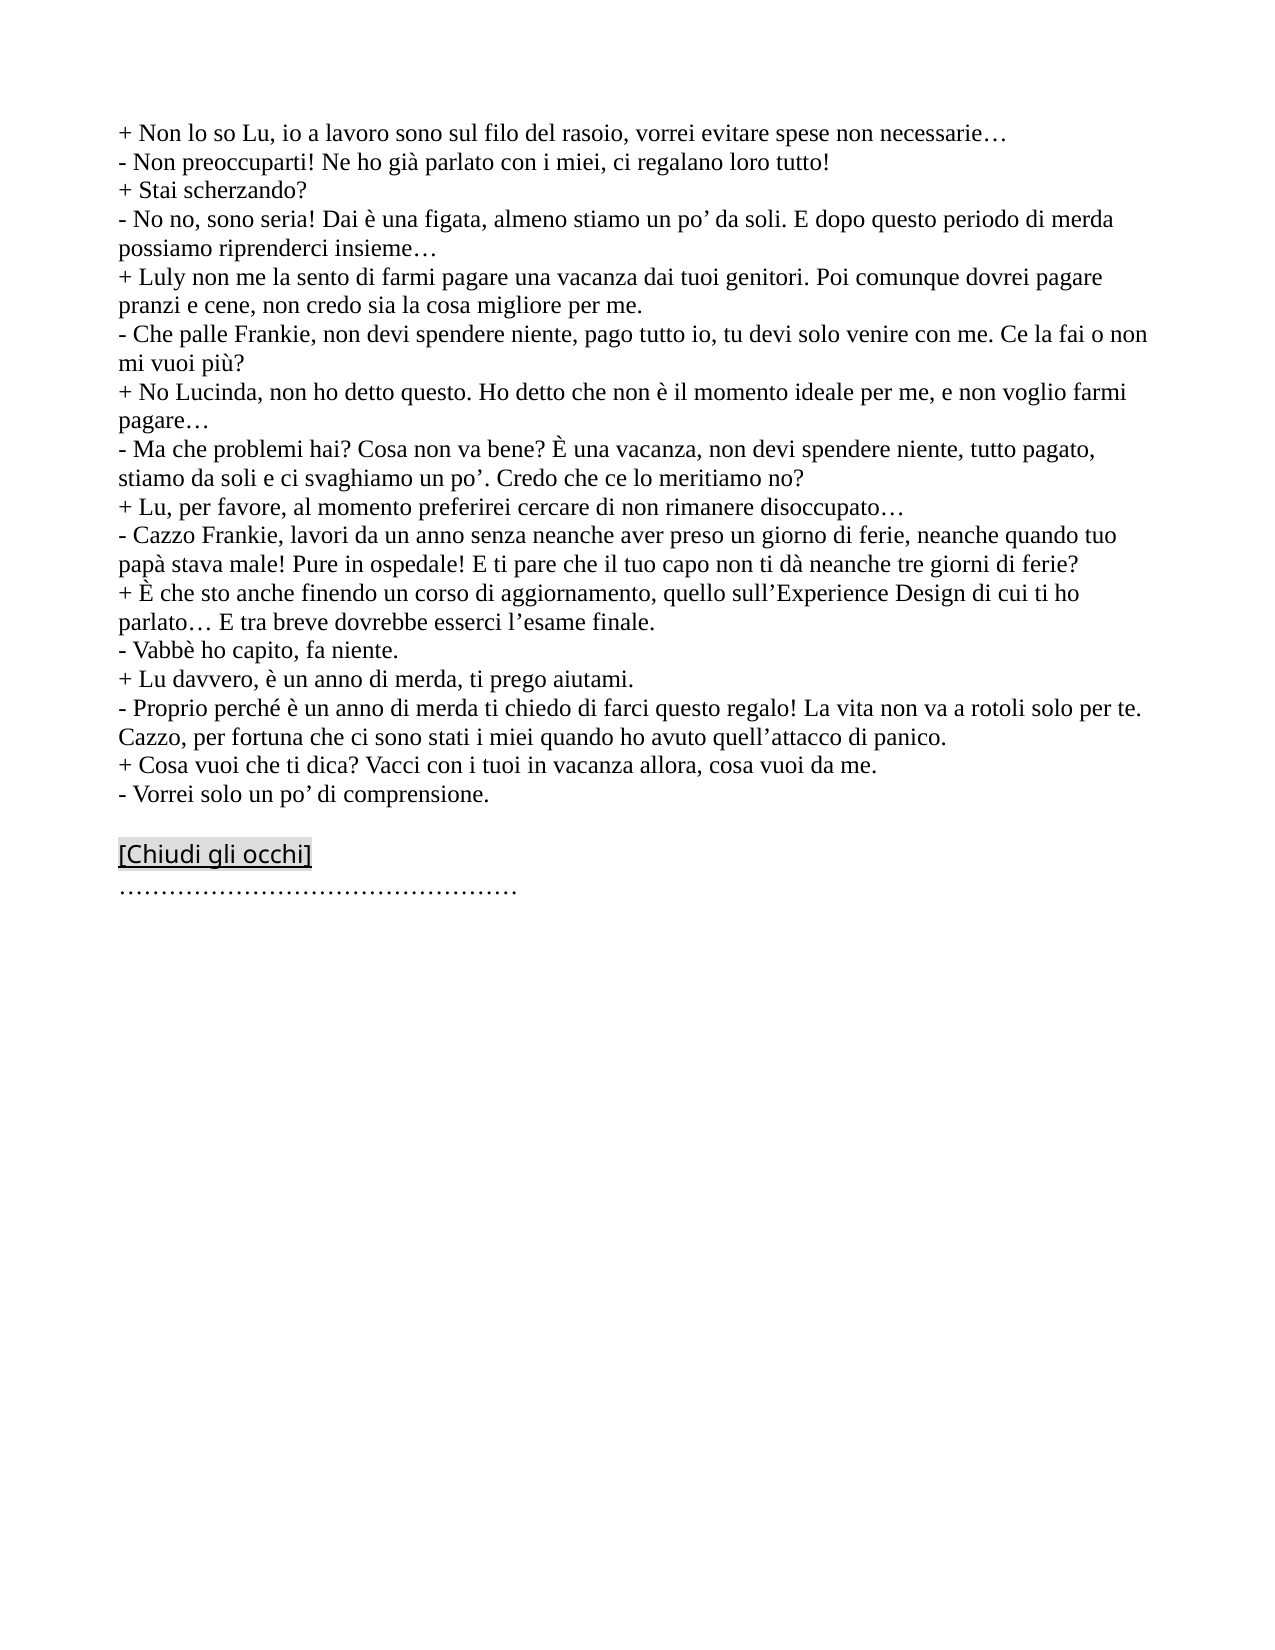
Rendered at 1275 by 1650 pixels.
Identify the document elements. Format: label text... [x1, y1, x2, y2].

text ………………………………………… [118, 871, 1157, 900]
text + Non lo so Lu, io a lavoro sono sul filo del rasoio, vorrei evitare spese non necessarie… [118, 118, 1157, 147]
text [Chiudi gli occhi] [312, 837, 1157, 871]
text + Cosa vuoi che ti dica? Vacci con i tuoi in vacanza allora, cosa vuoi da me. [118, 751, 1157, 779]
text - Che palle Frankie, non devi spendere niente, pago tutto io, tu devi solo venire con me. Ce la fai o non mi vuoi più? [118, 319, 1157, 377]
text + Luly non me la sento di farmi pagare una vacanza dai tuoi genitori. Poi comunque dovrei pagare pranzi e cene, non credo sia la cosa migliore per me. [118, 262, 1157, 319]
text - Proprio perché è un anno di merda ti chiedo di farci questo regalo! La vita non va a rotoli solo per te. Cazzo, per fortuna che ci sono stati i miei quando ho avuto quell’attacco di panico. [118, 693, 1157, 751]
text + No Lucinda, non ho detto questo. Ho detto che non è il momento ideale per me, e non voglio farmi pagare… [118, 377, 1157, 434]
text - Vorrei solo un po’ di comprensione. [118, 779, 1157, 808]
text - No no, sono seria! Dai è una figata, almeno stiamo un po’ da soli. E dopo questo periodo di merda possiamo riprenderci insieme… [118, 204, 1157, 262]
text + È che sto anche finendo un corso di aggiornamento, quello sull’Experience Design di cui ti ho parlato… E tra breve dovrebbe esserci l’esame finale. [118, 578, 1157, 636]
text - Cazzo Frankie, lavori da un anno senza neanche aver preso un giorno di ferie, neanche quando tuo papà stava male! Pure in ospedale! E ti pare che il tuo capo non ti dà neanche tre giorni di ferie? [118, 521, 1157, 578]
text - Vabbè ho capito, fa niente. [118, 636, 1157, 664]
text + Stai scherzando? [118, 176, 1157, 204]
text - Non preoccuparti! Ne ho già parlato con i miei, ci regalano loro tutto! [118, 147, 1157, 176]
text + Lu davvero, è un anno di merda, ti prego aiutami. [118, 664, 1157, 693]
text - Ma che problemi hai? Cosa non va bene? È una vacanza, non devi spendere niente, tutto pagato, stiamo da soli e ci svaghiamo un po’. Credo che ce lo meritiamo no? + Lu, per favore, al momento preferirei cercare di non rimanere disoccupato… [118, 434, 1157, 521]
